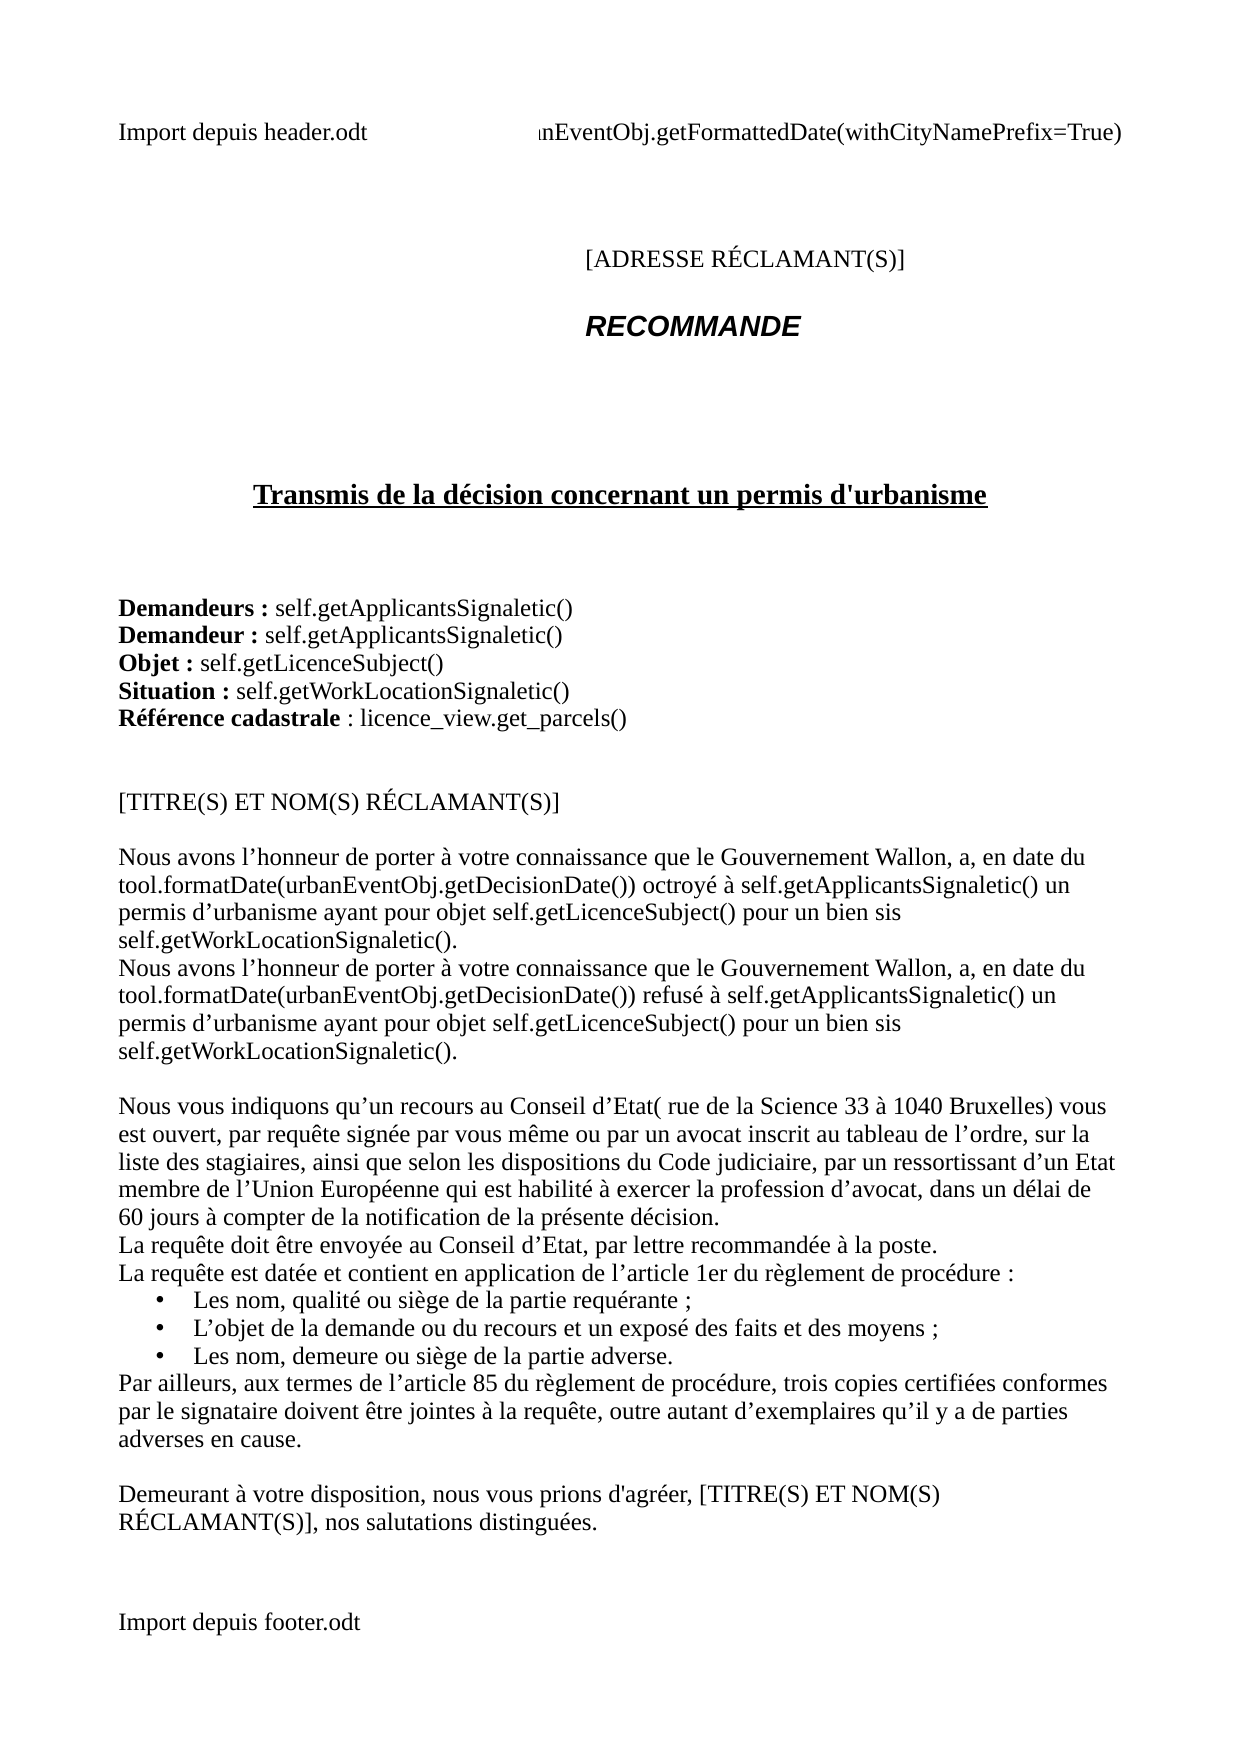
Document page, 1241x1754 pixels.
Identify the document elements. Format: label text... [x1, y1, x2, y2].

text Demandeurs : self.getApplicantsSignaletic() [118, 594, 1122, 621]
title Transmis de la décision concernant un permis d'urbanisme [118, 478, 1122, 511]
text Objet : self.getLicenceSubject() [118, 649, 1122, 677]
text Nous avons l’honneur de porter à votre connaissance que le Gouvernement Wallon, a, en date du tool.formatDate(urbanEventObj.getDecisionDate()) refusé à self.getApplicantsSignaletic() un permis d’urbanisme ayant pour objet self.getLicenceSubject() pour un bien sis self.getWorkLocationSignaletic(). [118, 954, 1122, 1065]
subtitle RECOMMANDE [585, 310, 1108, 343]
text La requête doit être envoyée au Conseil d’Etat, par lettre recommandée à la poste. [118, 1231, 1122, 1259]
text Nous avons l’honneur de porter à votre connaissance que le Gouvernement Wallon, a, en date du tool.formatDate(urbanEventObj.getDecisionDate()) octroyé à self.getApplicantsSignaletic() un permis d’urbanisme ayant pour objet self.getLicenceSubject() pour un bien sis self.getWorkLocationSignaletic(). [118, 843, 1122, 954]
text Situation : self.getWorkLocationSignaletic() [118, 677, 1122, 704]
text Import depuis header.odt [118, 118, 539, 146]
text [TITRE(S) ET NOM(S) RÉCLAMANT(S)] [118, 788, 1122, 815]
list Les nom, demeure ou siège de la partie adverse. [156, 1342, 1122, 1369]
text urbanEventObj.getFormattedDate(withCityNamePrefix=True) [118, 118, 1122, 427]
text Référence cadastrale : licence_view.get_parcels() [118, 704, 1122, 732]
text Demeurant à votre disposition, nous vous prions d'agréer, [TITRE(S) ET NOM(S) RÉCLAMANT(S)], nos salutations distinguées. [118, 1480, 1122, 1536]
text Nous vous indiquons qu’un recours au Conseil d’Etat( rue de la Science 33 à 1040 Bruxelles) vous est ouvert, par requête signée par vous même ou par un avocat inscrit au tableau de l’ordre, sur la liste des stagiaires, ainsi que selon les dispositions du Code judiciaire, par un ressortissant d’un Etat membre de l’Union Européenne qui est habilité à exercer la profession d’avocat, dans un délai de 60 jours à compter de la notification de la présente décision. [118, 1092, 1122, 1231]
text [ADRESSE RÉCLAMANT(S)] [585, 245, 1108, 273]
list Les nom, qualité ou siège de la partie requérante ; [156, 1286, 1122, 1314]
list L’objet de la demande ou du recours et un exposé des faits et des moyens ; [156, 1314, 1122, 1342]
text Par ailleurs, aux termes de l’article 85 du règlement de procédure, trois copies certifiées conformes par le signataire doivent être jointes à la requête, outre autant d’exemplaires qu’il y a de parties adverses en cause. [118, 1369, 1122, 1453]
text Demandeur : self.getApplicantsSignaletic() [118, 621, 1122, 649]
text La requête est datée et contient en application de l’article 1er du règlement de procédure : [118, 1259, 1122, 1286]
